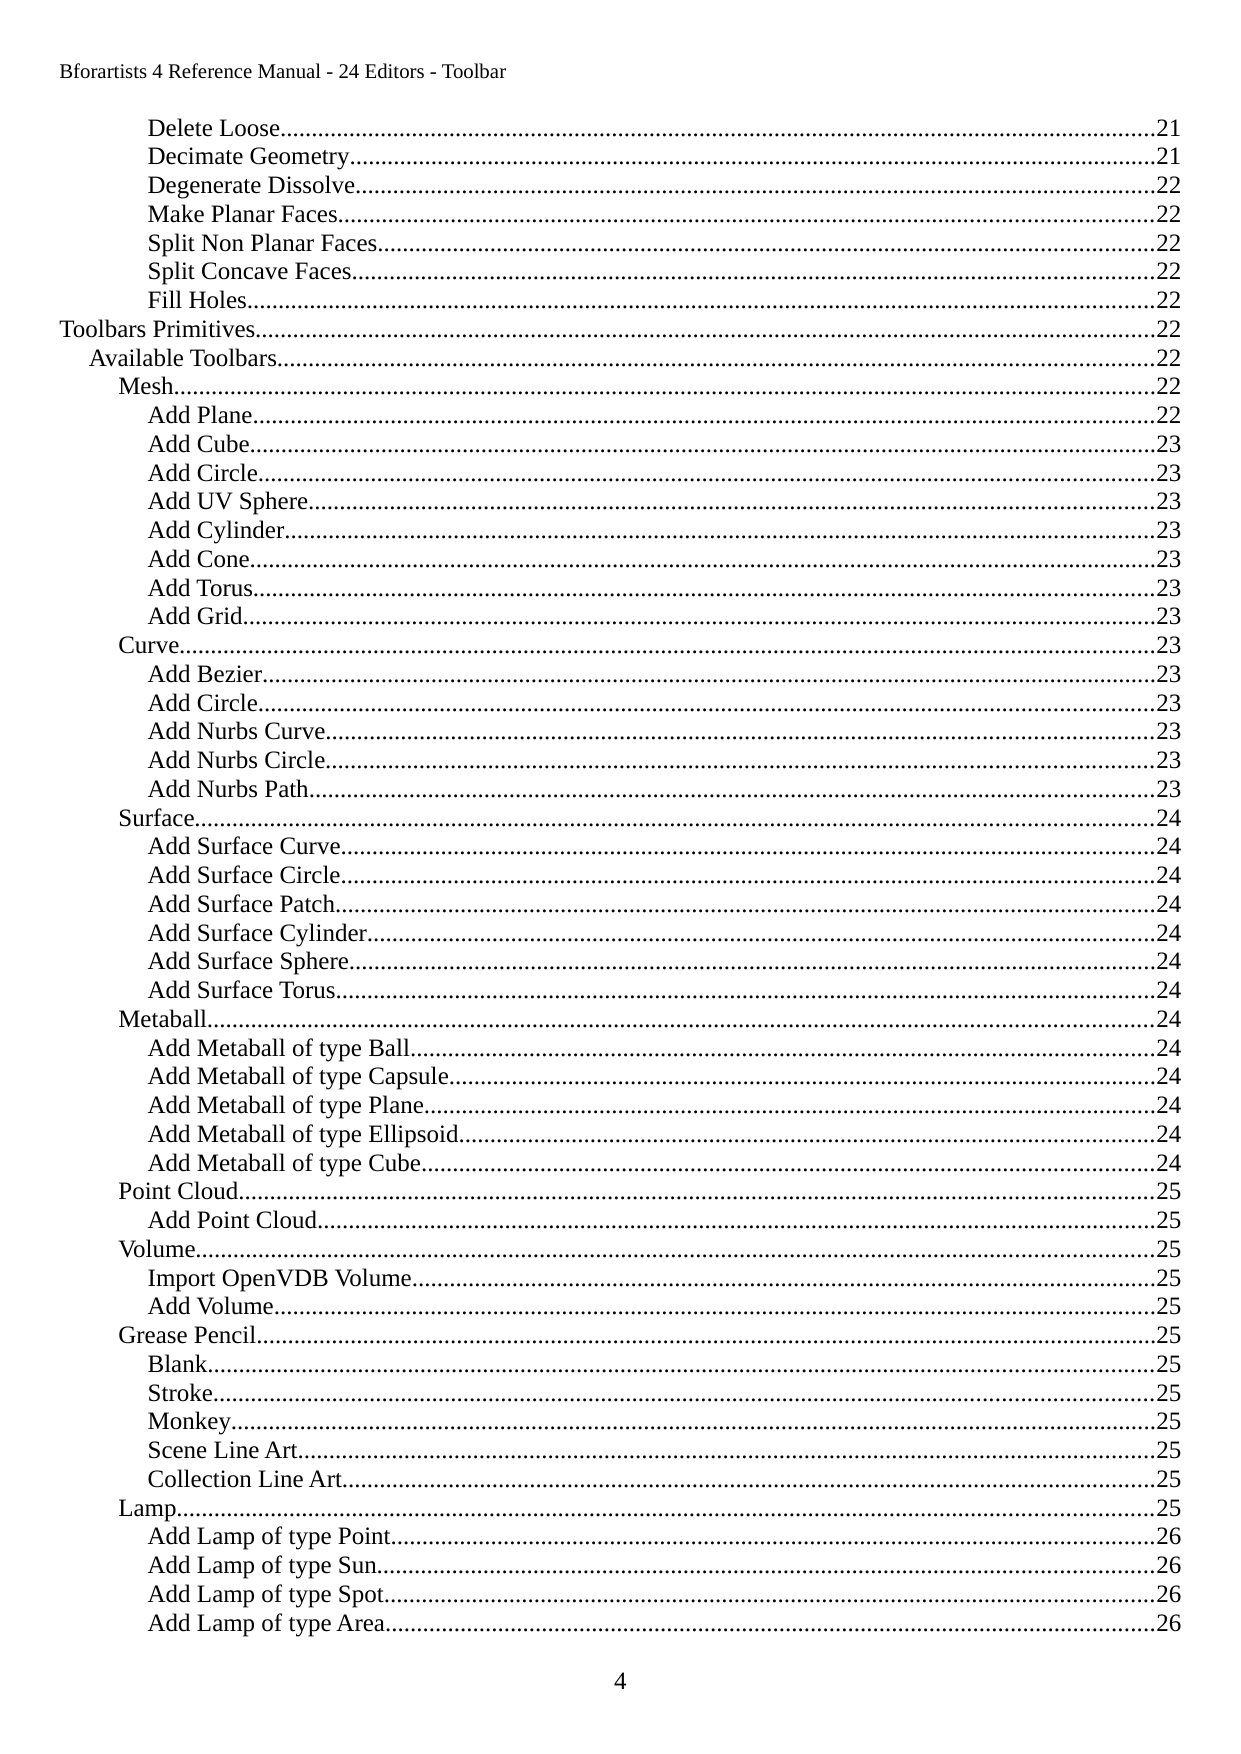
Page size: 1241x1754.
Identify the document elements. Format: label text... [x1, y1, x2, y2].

text Add Surface Curve 24 [147, 831, 1181, 860]
text Available Toolbars 22 [88, 343, 1181, 371]
text Add Volume 25 [147, 1291, 1181, 1320]
text Add Cube 23 [147, 429, 1181, 458]
text Surface 24 [118, 803, 1181, 831]
text Make Planar Faces 22 [147, 199, 1181, 228]
text Add Lamp of type Sun 26 [147, 1550, 1181, 1579]
text Add Metaball of type Ball 24 [147, 1033, 1181, 1061]
text Collection Line Art 25 [147, 1464, 1181, 1493]
text Decimate Geometry 21 [147, 141, 1181, 170]
text Lamp 25 [118, 1493, 1181, 1521]
text Fill Holes 22 [147, 285, 1181, 314]
text Add Lamp of type Area 26 [147, 1608, 1181, 1636]
text Add Metaball of type Cube 24 [147, 1148, 1181, 1176]
text Add Point Cloud 25 [147, 1205, 1181, 1234]
text Add Surface Circle 24 [147, 860, 1181, 889]
text Add Surface Torus 24 [147, 975, 1181, 1004]
text Add Metaball of type Ellipsoid 24 [147, 1119, 1181, 1148]
text Mesh 22 [118, 371, 1181, 400]
text Add UV Sphere 23 [147, 486, 1181, 515]
text Degenerate Dissolve 22 [147, 170, 1181, 199]
text Point Cloud 25 [118, 1176, 1181, 1205]
text Delete Loose 21 [147, 113, 1181, 141]
text Monkey 25 [147, 1406, 1181, 1435]
text Add Torus 23 [147, 573, 1181, 601]
text Add Circle 23 [147, 688, 1181, 716]
text Metaball 24 [118, 1004, 1181, 1033]
text Add Grid 23 [147, 601, 1181, 630]
text Grease Pencil 25 [118, 1320, 1181, 1349]
text Add Nurbs Path 23 [147, 774, 1181, 803]
text Volume 25 [118, 1234, 1181, 1263]
text Add Bezier 23 [147, 659, 1181, 688]
text Split Non Planar Faces 22 [147, 228, 1181, 256]
text Split Concave Faces 22 [147, 256, 1181, 285]
text Import OpenVDB Volume 25 [147, 1263, 1181, 1291]
text Add Metaball of type Plane 24 [147, 1090, 1181, 1119]
text Stroke 25 [147, 1378, 1181, 1406]
text Toolbars Primitives 22 [59, 314, 1181, 343]
text Add Surface Sphere 24 [147, 946, 1181, 975]
text Add Plane 22 [147, 400, 1181, 429]
text Add Surface Patch 24 [147, 889, 1181, 918]
text Add Cylinder 23 [147, 515, 1181, 544]
text Add Circle 23 [147, 458, 1181, 486]
text Add Surface Cylinder 24 [147, 918, 1181, 946]
text Add Lamp of type Spot 26 [147, 1579, 1181, 1608]
text Blank 25 [147, 1349, 1181, 1378]
text Add Nurbs Circle 23 [147, 745, 1181, 774]
text Add Lamp of type Point 26 [147, 1521, 1181, 1550]
text Add Metaball of type Capsule 24 [147, 1061, 1181, 1090]
text Scene Line Art 25 [147, 1435, 1181, 1464]
text Add Cone 23 [147, 544, 1181, 573]
text Add Nurbs Curve 23 [147, 716, 1181, 745]
text Curve 23 [118, 630, 1181, 659]
